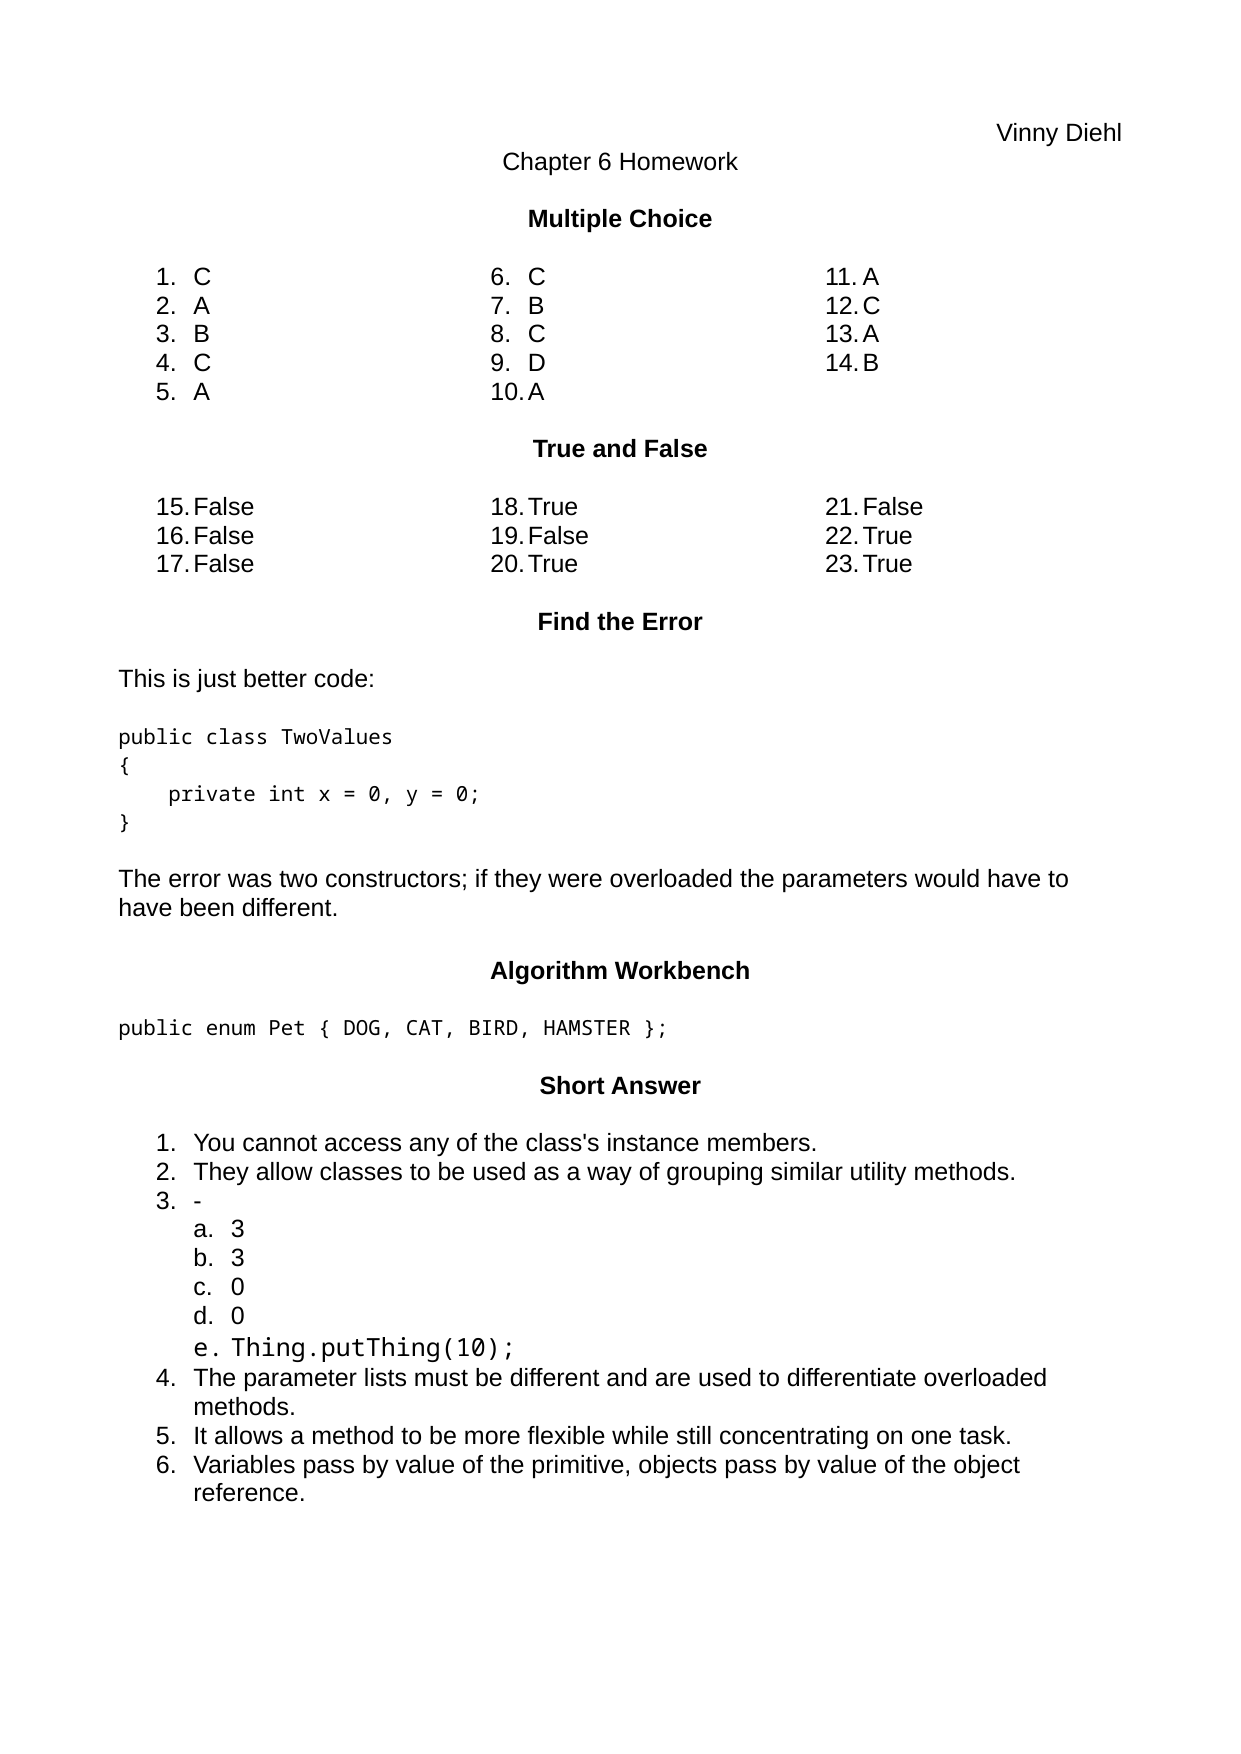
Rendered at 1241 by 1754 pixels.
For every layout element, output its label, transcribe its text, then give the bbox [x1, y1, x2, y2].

list True [825, 549, 1122, 578]
list B [490, 291, 787, 319]
list 0 [193, 1272, 1122, 1301]
list - [156, 1186, 1122, 1214]
text Vinny Diehl [118, 118, 1122, 147]
list False [490, 521, 787, 549]
list You cannot access any of the class's instance members. [156, 1128, 1122, 1157]
list 3 [193, 1214, 1122, 1243]
list A [156, 377, 453, 406]
text This is just better code: [118, 664, 1122, 693]
list True [490, 549, 787, 578]
list A [825, 319, 1122, 348]
list True [825, 521, 1122, 549]
list It allows a method to be more flexible while still concentrating on one task. [156, 1421, 1122, 1450]
text Chapter 6 Homework [118, 147, 1122, 176]
list A [490, 377, 787, 406]
list C [490, 319, 787, 348]
list They allow classes to be used as a way of grouping similar utility methods. [156, 1157, 1122, 1186]
text Find the Error [118, 607, 1122, 636]
list C [490, 262, 787, 291]
text public class TwoValues { [118, 722, 1122, 779]
text public enum Pet { DOG, CAT, BIRD, HAMSTER }; [118, 1013, 1122, 1042]
list C [825, 291, 1122, 319]
list A [156, 291, 453, 319]
list 3 [193, 1243, 1122, 1272]
list False [156, 492, 453, 521]
list B [825, 348, 1122, 377]
text True and False [118, 434, 1122, 463]
list D [490, 348, 787, 377]
list False [156, 521, 453, 549]
list C [156, 262, 453, 291]
text Short Answer [118, 1071, 1122, 1099]
text Multiple Choice [118, 204, 1122, 233]
list A [825, 262, 1122, 291]
list 0 [193, 1301, 1122, 1329]
list False [825, 492, 1122, 521]
list False [156, 549, 453, 578]
list True [490, 492, 787, 521]
text The error was two constructors; if they were overloaded the parameters would have to have been different. [118, 864, 1122, 922]
list C [156, 348, 453, 377]
list The parameter lists must be different and are used to differentiate overloaded methods. [156, 1363, 1122, 1421]
text private int x = 0, y = 0; } [118, 779, 1122, 836]
list - [156, 1193, 165, 1207]
list Variables pass by value of the primitive, objects pass by value of the object reference. [156, 1450, 1122, 1507]
list Thing.putThing(10); [193, 1329, 1122, 1363]
list B [156, 319, 453, 348]
text Algorithm Workbench [118, 956, 1122, 985]
